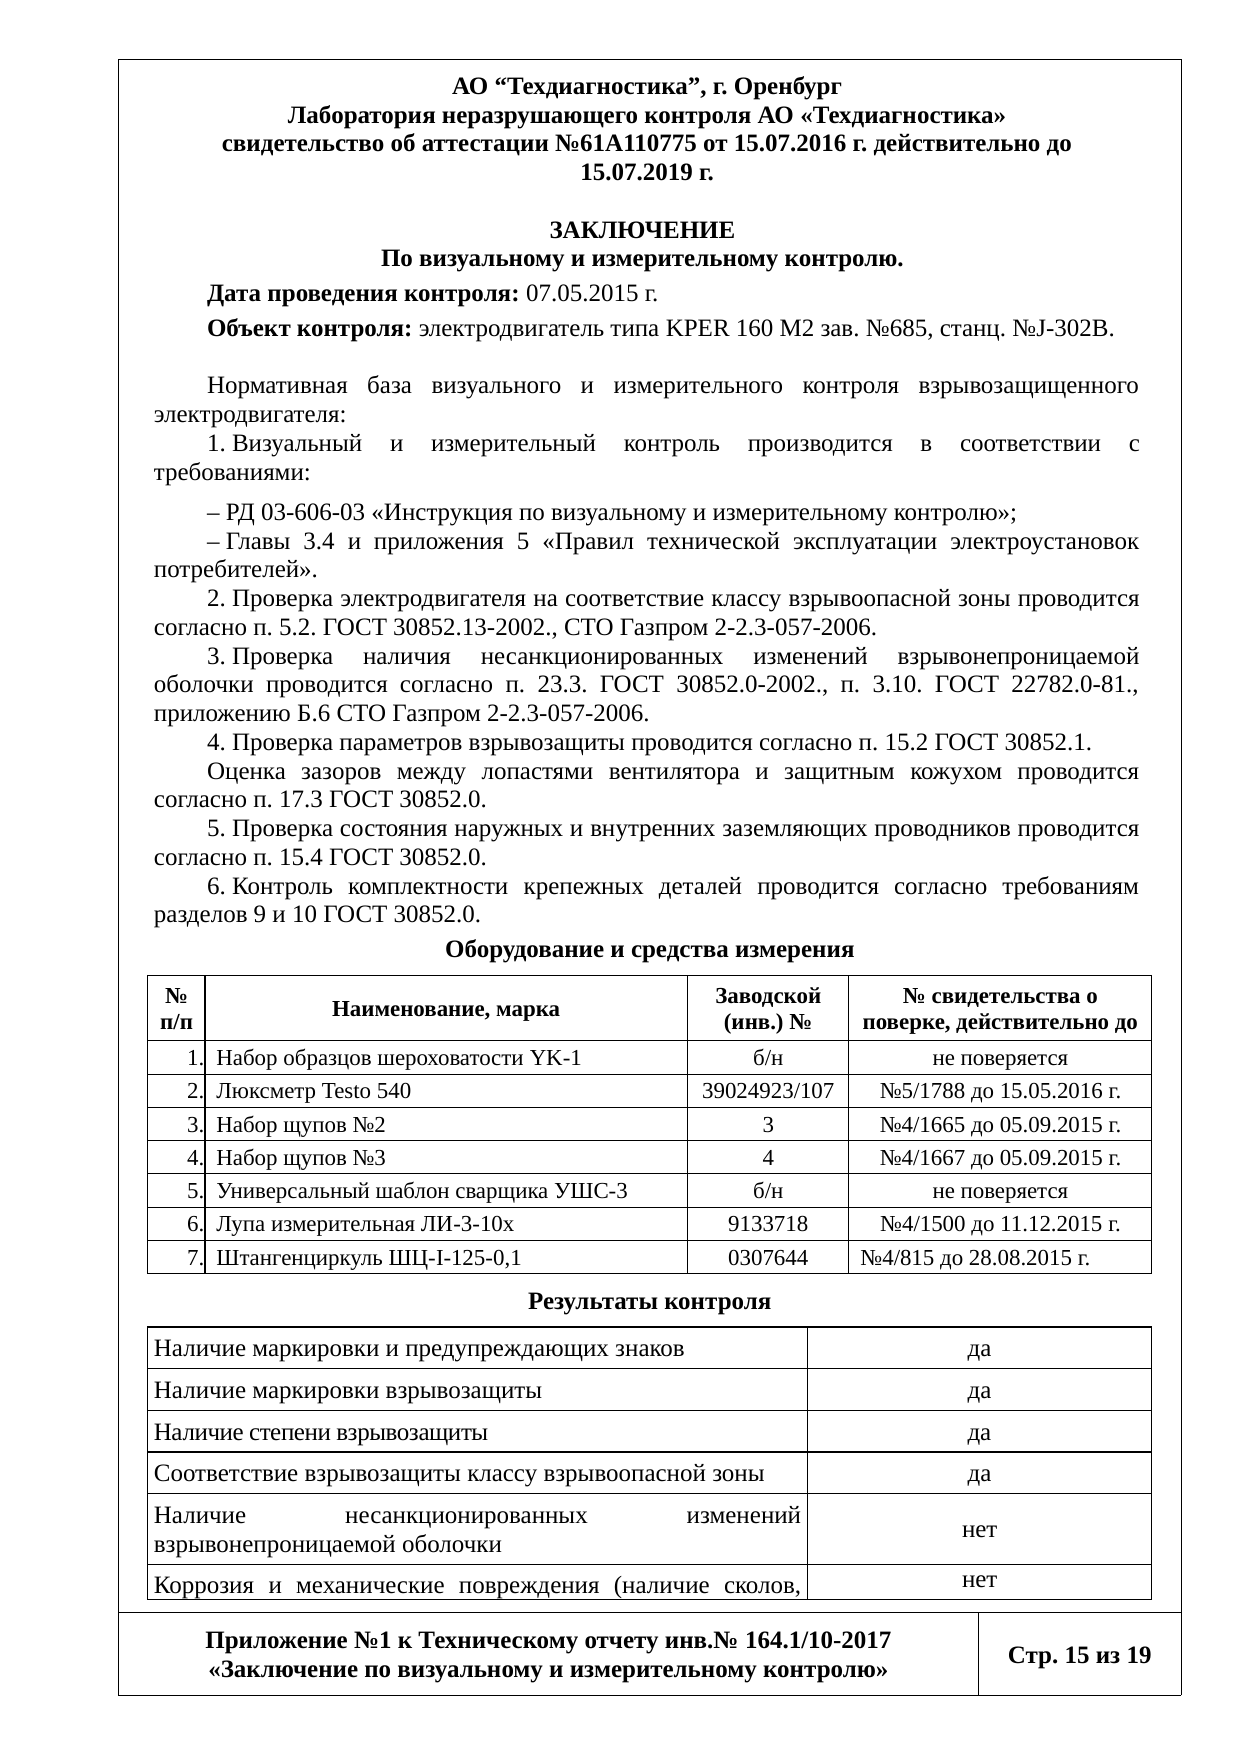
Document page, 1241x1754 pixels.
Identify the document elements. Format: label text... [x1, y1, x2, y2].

text Нормативная база визуального и измерительного контроля взрывозащищенного электродвигателя: [154, 370, 1140, 428]
text – РД 03-606-03 «Инструкция по визуальному и измерительному контролю»; [154, 497, 1140, 526]
table_cell 3 [688, 1108, 848, 1140]
table_cell Соответствие взрывозащиты классу взрывоопасной зоны [148, 1453, 807, 1493]
table_header да [808, 1328, 1151, 1368]
list Проверка наличия несанкционированных изменений взрывонепроницаемой оболочки проводится согласно п. 23.3. ГОСТ 30852.0-2002., п. 3.10. ГОСТ 22782.0-81., приложению Б.6 СТО Газпром 2-2.3-057-2006. [154, 641, 1140, 727]
text АО “Техдиагностика”, г. Оренбург [153, 71, 1140, 100]
table_cell Наличие маркировки взрывозащиты [148, 1369, 807, 1410]
text Объект контроля: электродвигатель типа [KPER 160 M2] зав. №[685], станц. №[J-302B]. [154, 313, 1140, 342]
text Результаты контроля [148, 1286, 1152, 1314]
table_cell не поверяется [849, 1174, 1151, 1207]
table_cell Коррозия и механические повреждения (наличие сколов, [148, 1565, 807, 1599]
table_cell 0307644 [688, 1241, 848, 1273]
table_header Наличие маркировки и предупреждающих знаков [148, 1328, 807, 1368]
table_cell [148, 1174, 204, 1207]
table_cell Универсальный шаблон сварщика УШС-3 [206, 1174, 687, 1207]
table_cell да [808, 1369, 1151, 1410]
table_cell [148, 1075, 204, 1107]
table_cell Наличие степени взрывозащиты [148, 1411, 807, 1451]
table_cell [148, 1241, 204, 1273]
text Дата проведения контроля: [07.05.2015] г. [154, 278, 1140, 307]
table_header № свидетельства о поверке, действительно до [849, 976, 1151, 1040]
table_header Заводской (инв.) № [688, 976, 848, 1040]
list Проверка электродвигателя на соответствие классу взрывоопасной зоны проводится согласно п. 5.2. ГОСТ 30852.13-2002., СТО Газпром 2-2.3-057-2006. [154, 583, 1140, 641]
table_cell Набор щупов №3 [206, 1141, 687, 1173]
table_cell [148, 1108, 204, 1140]
table_cell не поверяется [849, 1041, 1151, 1074]
table_cell Люксметр Testo 540 [206, 1075, 687, 1107]
table_cell Лупа измерительная ЛИ‑3‑10х [206, 1208, 687, 1240]
table_header № п/п [148, 976, 204, 1040]
table_header Наименование, марка [206, 976, 687, 1040]
table_cell [148, 1141, 204, 1173]
text ЗАКЛЮЧЕНИЕ [148, 215, 1137, 243]
text – Главы 3.4 и приложения 5 «Правил технической эксплуатации электроустановок потребителей». [154, 526, 1140, 583]
table_cell 39024923/107 [688, 1075, 848, 1107]
table_cell Штангенциркуль ШЦ-I-125-0,1 [206, 1241, 687, 1273]
table_cell №5/1788 до 15.05.2016 г. [849, 1075, 1151, 1107]
table_cell №4/815 до 28.08.2015 г. [849, 1241, 1151, 1273]
table_cell б/н [688, 1041, 848, 1074]
table_cell нет [808, 1494, 1151, 1563]
list Проверка состояния наружных и внутренних заземляющих проводников проводится согласно п. 15.4 ГОСТ 30852.0. [154, 813, 1140, 871]
table_cell №4/1667 до 05.09.2015 г. [849, 1141, 1151, 1173]
text свидетельство об аттестации №61А110775 от 15.07.2016 г. действительно до 15.07.2019 г. [153, 128, 1140, 186]
table_cell Набор щупов №2 [206, 1108, 687, 1140]
list Контроль комплектности крепежных деталей проводится согласно требованиям разделов 9 и 10 ГОСТ 30852.0. [154, 871, 1140, 928]
table_cell нет [808, 1565, 1151, 1599]
table_cell №4/1500 до 11.12.2015 г. [849, 1208, 1151, 1240]
table_cell 4 [688, 1141, 848, 1173]
table_cell [148, 1208, 204, 1240]
table_cell Наличие несанкционированных изменений взрывонепроницаемой оболочки [148, 1494, 807, 1563]
list Проверка параметров взрывозащиты проводится согласно п. 15.2 ГОСТ 30852.1. [154, 727, 1140, 756]
table_cell №4/1665 до 05.09.2015 г. [849, 1108, 1151, 1140]
text Лаборатория неразрушающего контроля АО «Техдиагностика» [153, 100, 1140, 128]
text По визуальному и измерительному контролю. [148, 243, 1137, 272]
text Оценка зазоров между лопастями вентилятора и защитным кожухом проводится согласно п. 17.3 ГОСТ 30852.0. [154, 756, 1140, 813]
table_cell да [808, 1453, 1151, 1493]
table_cell да [808, 1411, 1151, 1451]
table_cell Набор образцов шероховатости YK‑1 [206, 1041, 687, 1074]
table_cell [148, 1041, 204, 1074]
table_cell 9133718 [688, 1208, 848, 1240]
table_cell б/н [688, 1174, 848, 1207]
list Визуальный и измерительный контроль производится в соответствии с требованиями: [154, 428, 1140, 485]
text Оборудование и средства измерения [148, 934, 1152, 963]
